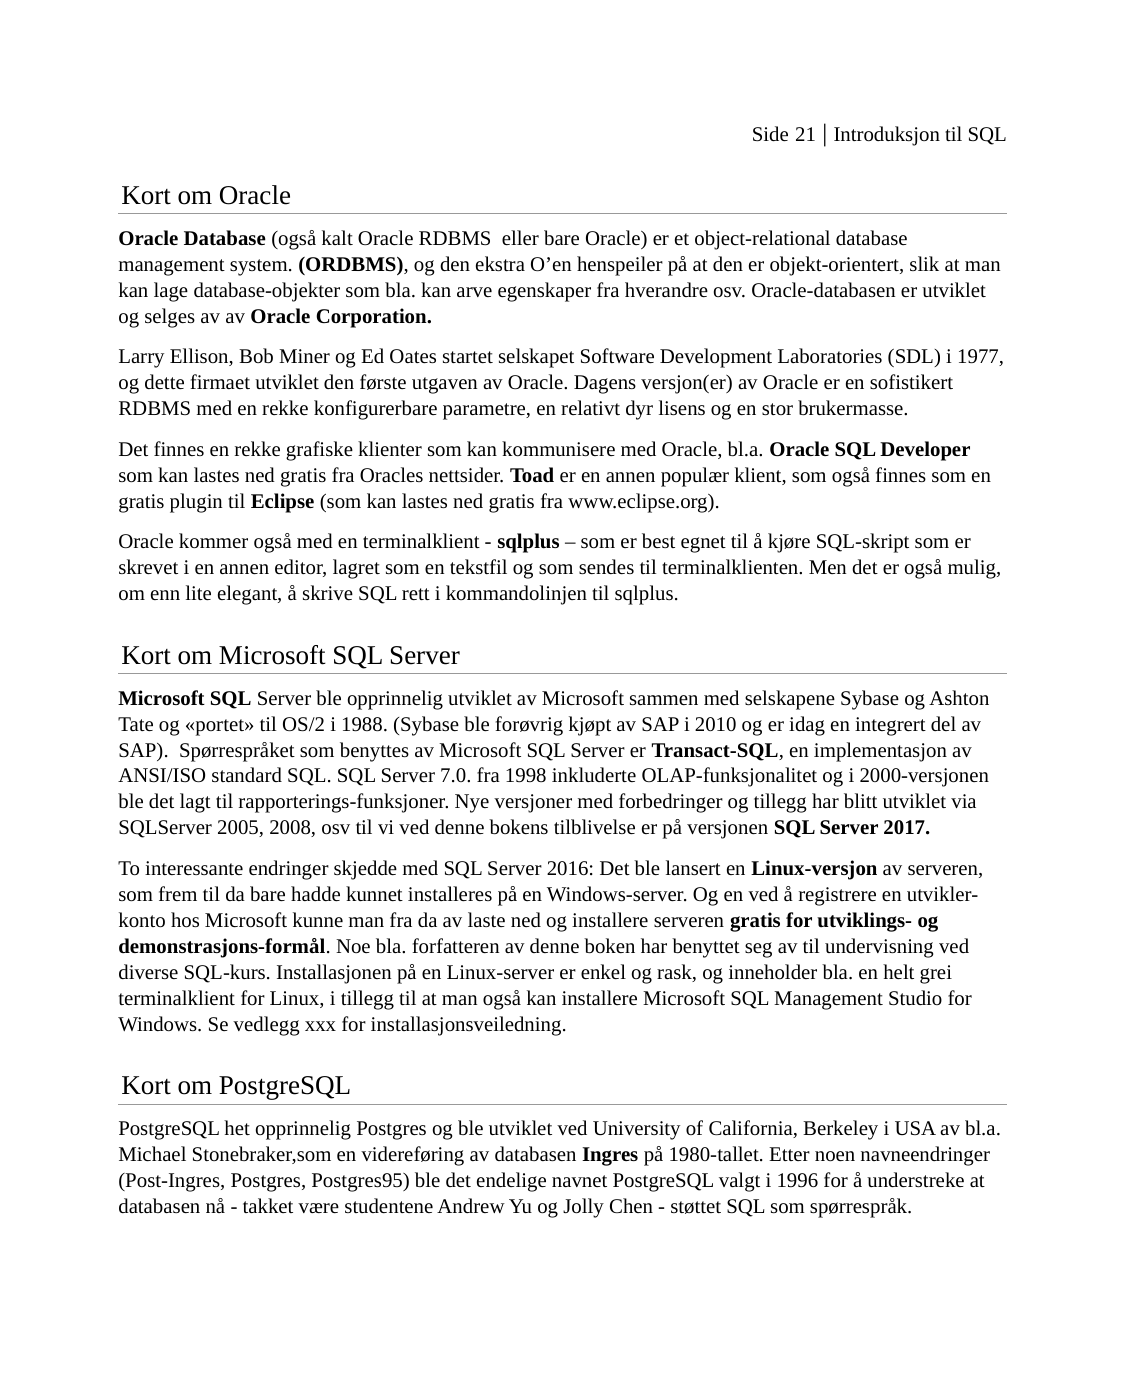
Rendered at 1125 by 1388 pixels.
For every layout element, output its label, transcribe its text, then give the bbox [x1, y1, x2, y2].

text Larry Ellison, Bob Miner og Ed Oates startet selskapet Software Development Laboratories (SDL) i 1977, og dette firmaet utviklet den første utgaven av Oracle. Dagens versjon(er) av Oracle er en sofistikert RDBMS med en rekke konfigurerbare parametre, en relativt dyr lisens og en stor brukermasse. [118, 344, 1007, 420]
text To interessante endringer skjedde med SQL Server 2016: Det ble lansert en Linux-versjon av serveren, som frem til da bare hadde kunnet installeres på en Windows-server. Og en ved å registrere en utvikler-konto hos Microsoft kunne man fra da av laste ned og installere serveren gratis for utviklings- og demonstrasjons-formål. Noe bla. forfatteren av denne boken har benyttet seg av til undervisning ved diverse SQL-kurs. Installasjonen på en Linux-server er enkel og rask, og inneholder bla. en helt grei terminalklient for Linux, i tillegg til at man også kan installere Microsoft SQL Management Studio for Windows. Se vedlegg xxx for installasjonsveiledning. [118, 856, 1007, 1036]
subtitle Kort om Microsoft SQL Server [118, 636, 1007, 673]
text Det finnes en rekke grafiske klienter som kan kommunisere med Oracle, bl.a. Oracle SQL Developer som kan lastes ned gratis fra Oracles nettsider. Toad er en annen populær klient, som også finnes som en gratis plugin til Eclipse (som kan lastes ned gratis fra www.eclipse.org). [118, 437, 1007, 513]
text Oracle Database (også kalt Oracle RDBMS eller bare Oracle) er et object-relational database management system. (ORDBMS), og den ekstra O’en henspeiler på at den er objekt-orientert, slik at man kan lage database-objekter som bla. kan arve egenskaper fra hverandre osv. Oracle-databasen er utviklet og selges av av Oracle Corporation. [118, 226, 1007, 328]
subtitle Kort om Oracle [118, 176, 1007, 213]
text PostgreSQL het opprinnelig Postgres og ble utviklet ved University of California, Berkeley i USA av bl.a. Michael Stonebraker,som en videreføring av databasen Ingres på 1980-tallet. Etter noen navneendringer (Post-Ingres, Postgres, Postgres95) ble det endelige navnet PostgreSQL valgt i 1996 for å understreke at databasen nå - takket være studentene Andrew Yu og Jolly Chen - støttet SQL som spørrespråk. [118, 1116, 1007, 1218]
text Oracle kommer også med en terminalklient - sqlplus – som er best egnet til å kjøre SQL-skript som er skrevet i en annen editor, lagret som en tekstfil og som sendes til terminalklienten. Men det er også mulig, om enn lite elegant, å skrive SQL rett i kommandolinjen til sqlplus. [118, 529, 1007, 605]
subtitle Kort om PostgreSQL [118, 1067, 1007, 1104]
text Microsoft SQL Server ble opprinnelig utviklet av Microsoft sammen med selskapene Sybase og Ashton Tate og «portet» til OS/2 i 1988. (Sybase ble forøvrig kjøpt av SAP i 2010 og er idag en integrert del av SAP). Spørrespråket som benyttes av Microsoft SQL Server er Transact-SQL, en implementasjon av ANSI/ISO standard SQL. SQL Server 7.0. fra 1998 inkluderte OLAP-funksjonalitet og i 2000-versjonen ble det lagt til rapporterings-funksjoner. Nye versjoner med forbedringer og tillegg har blitt utviklet via SQLServer 2005, 2008, osv til vi ved denne bokens tilblivelse er på versjonen SQL Server 2017. [118, 686, 1007, 839]
